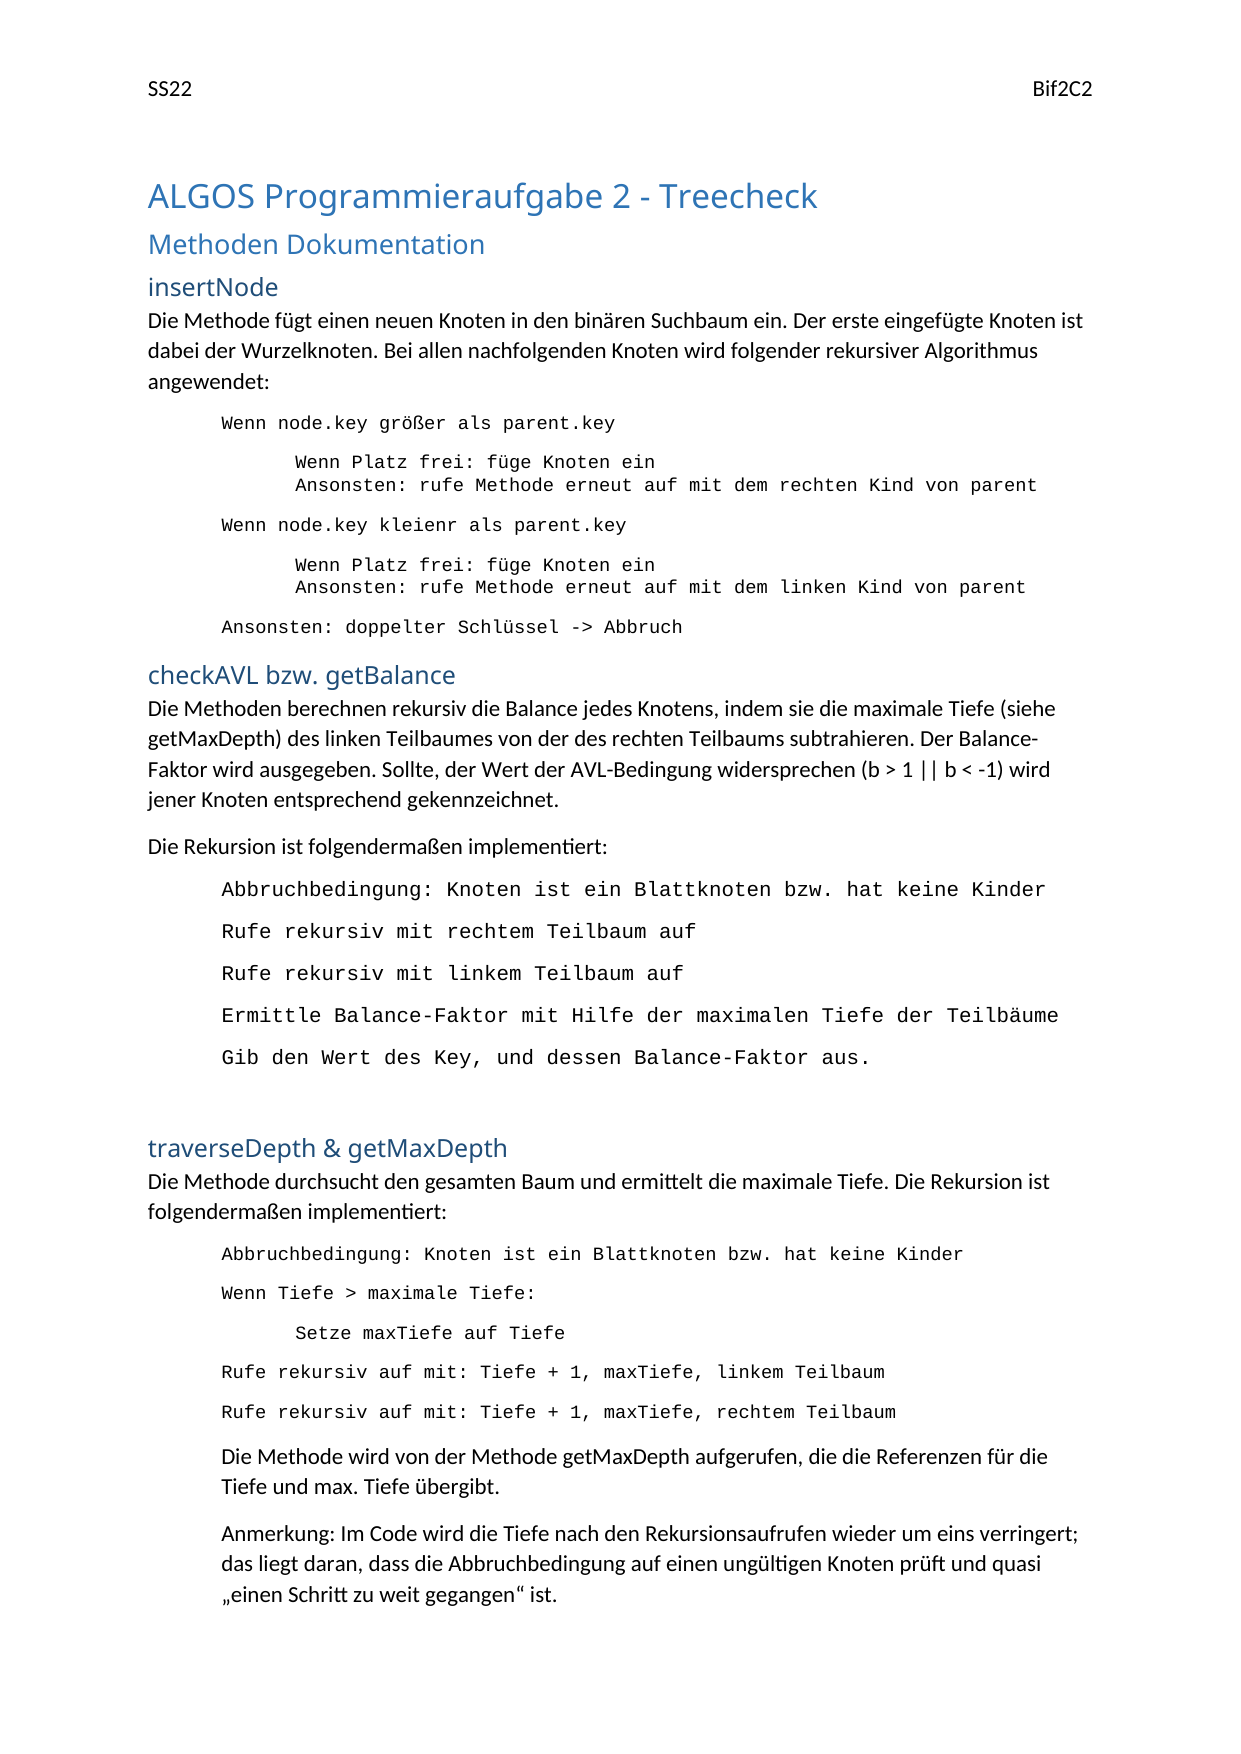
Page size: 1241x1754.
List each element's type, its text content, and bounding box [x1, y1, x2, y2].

text Die Methode wird von der Methode getMaxDepth aufgerufen, die die Referenzen für die Tiefe und max. Tiefe übergibt. [221, 1442, 1093, 1501]
text Rufe rekursiv mit rechtem Teilbaum auf [148, 921, 1093, 944]
subtitle Methoden Dokumentation [148, 226, 1093, 263]
text Gib den Wert des Key, und dessen Balance-Faktor aus. [148, 1047, 1093, 1071]
text Wenn Platz frei: füge Knoten ein Ansonsten: rufe Methode erneut auf mit dem linken Kind von parent [148, 555, 1093, 599]
text Rufe rekursiv auf mit: Tiefe + 1, maxTiefe, linkem Teilbaum [221, 1363, 1093, 1384]
text Wenn node.key größer als parent.key [148, 414, 1093, 435]
text Wenn Tiefe > maximale Tiefe: [148, 1284, 1093, 1305]
text Die Methode durchsucht den gesamten Baum und ermittelt die maximale Tiefe. Die Rekursion ist folgendermaßen implementiert: [148, 1167, 1093, 1226]
subtitle ALGOS Programmieraufgabe 2 - Treecheck [148, 173, 1093, 218]
text Ansonsten: doppelter Schlüssel -> Abbruch [148, 618, 1093, 639]
text Ermittle Balance-Faktor mit Hilfe der maximalen Tiefe der Teilbäume [148, 1005, 1093, 1029]
text Rufe rekursiv mit linkem Teilbaum auf [148, 963, 1093, 987]
text Abbruchbedingung: Knoten ist ein Blattknoten bzw. hat keine Kinder [148, 1244, 1093, 1266]
text Abbruchbedingung: Knoten ist ein Blattknoten bzw. hat keine Kinder [148, 879, 1093, 902]
text Anmerkung: Im Code wird die Tiefe nach den Rekursionsaufrufen wieder um eins verringert; das liegt daran, dass die Abbruchbedingung auf einen ungültigen Knoten prüft und quasi „einen Schritt zu weit gegangen“ ist. [221, 1519, 1093, 1608]
text Die Methode fügt einen neuen Knoten in den binären Suchbaum ein. Der erste eingefügte Knoten ist dabei der Wurzelknoten. Bei allen nachfolgenden Knoten wird folgender rekursiver Algorithmus angewendet: [148, 306, 1093, 395]
text Die Rekursion ist folgendermaßen implementiert: [148, 832, 1093, 860]
text Wenn Platz frei: füge Knoten ein Ansonsten: rufe Methode erneut auf mit dem rechten Kind von parent [148, 453, 1093, 497]
subtitle insertNode [148, 270, 1093, 304]
subtitle checkAVL bzw. getBalance [148, 657, 1093, 692]
text Rufe rekursiv auf mit: Tiefe + 1, maxTiefe, rechtem Teilbaum [221, 1403, 1093, 1424]
subtitle traverseDepth & getMaxDepth [148, 1131, 1093, 1164]
text Wenn node.key kleienr als parent.key [148, 516, 1093, 537]
text Setze maxTiefe auf Tiefe [148, 1323, 1093, 1345]
text Die Methoden berechnen rekursiv die Balance jedes Knotens, indem sie die maximale Tiefe (siehe getMaxDepth) des linken Teilbaumes von der des rechten Teilbaums subtrahieren. Der Balance-Faktor wird ausgegeben. Sollte, der Wert der AVL-Bedingung widersprechen (b > 1 || b < -1) wird jener Knoten entsprechend gekennzeichnet. [148, 694, 1093, 813]
